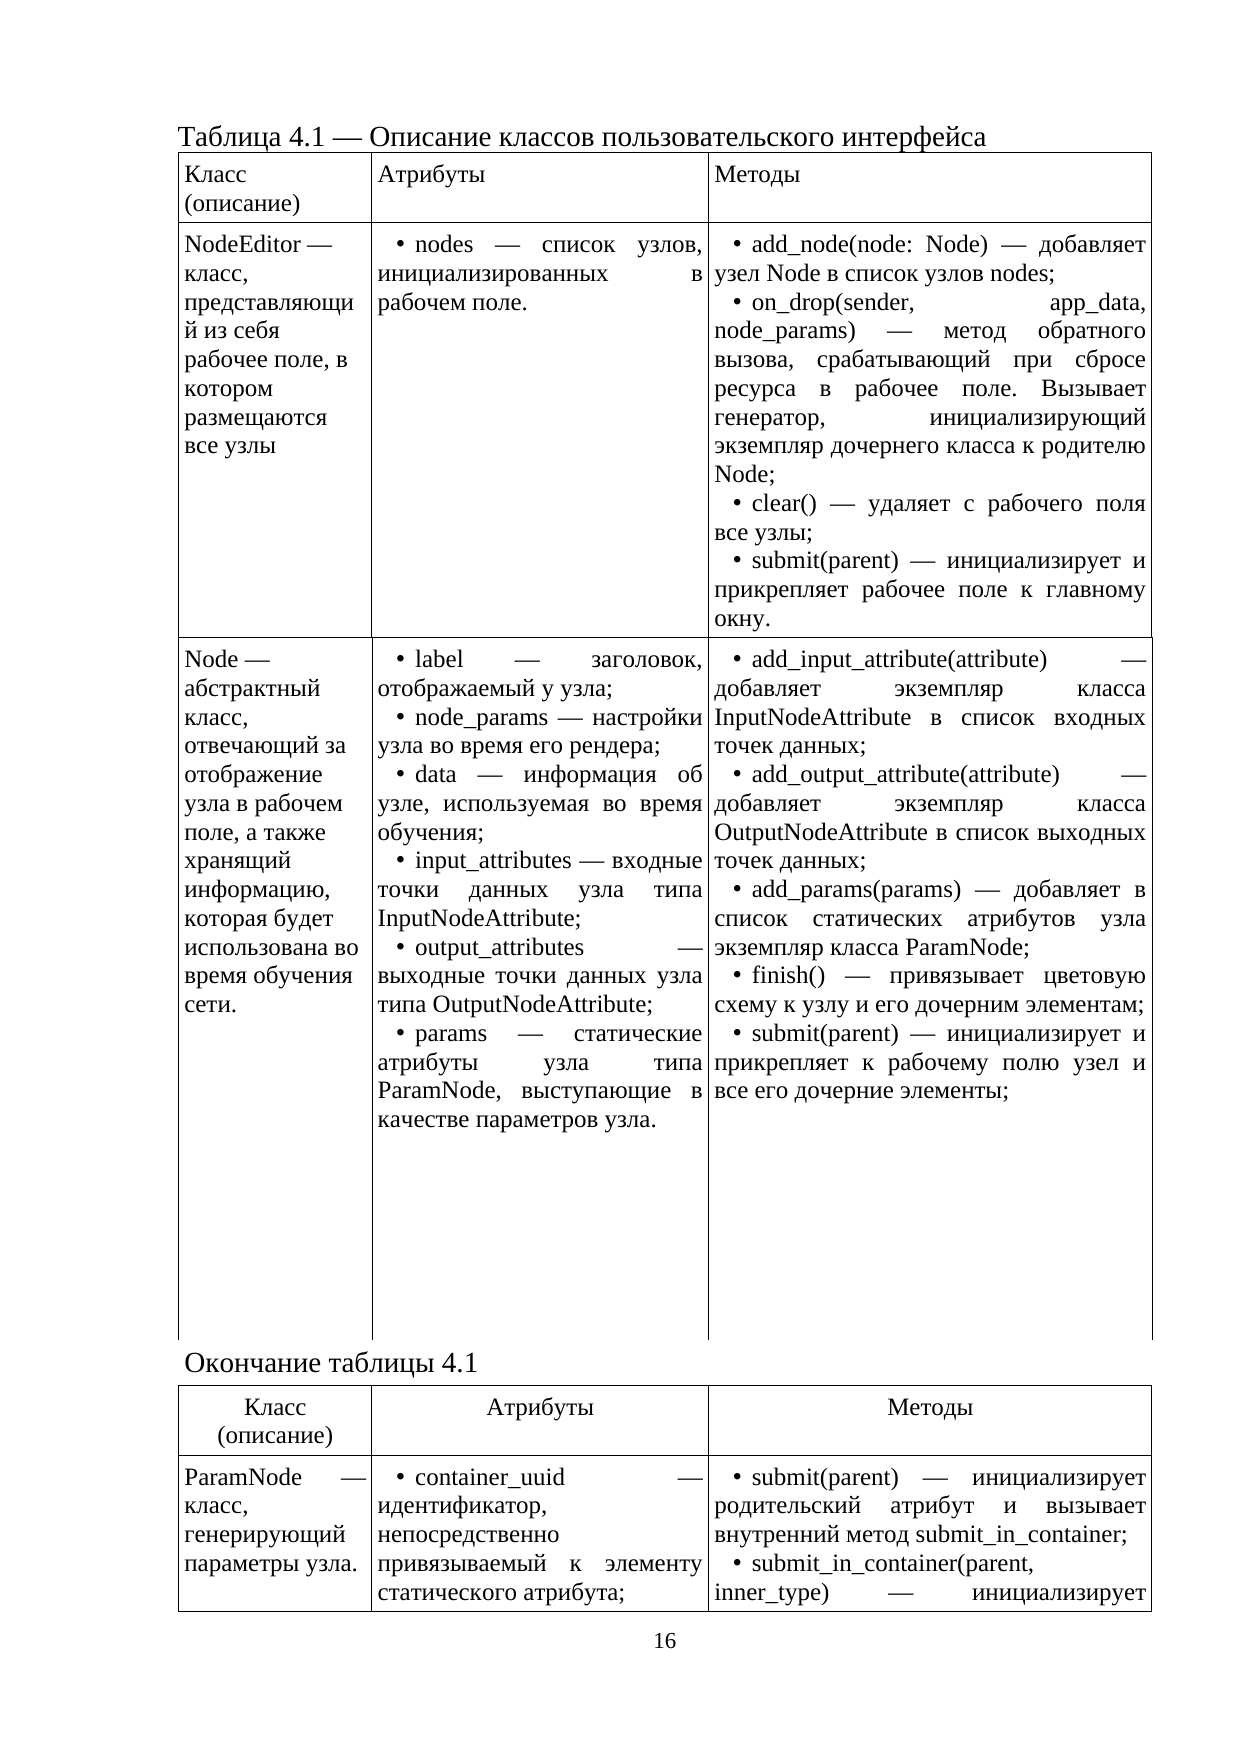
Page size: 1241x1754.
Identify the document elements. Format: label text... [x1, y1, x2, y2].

table_header Атрибуты [372, 153, 708, 222]
table_header Методы [709, 153, 1151, 222]
table_cell add_node(node: Node) — добавляет узел Node в список узлов nodes; on_drop(sender, app_data, node_params) — метод обратного вызова, срабатывающий при сбросе ресурса в рабочее поле. Вызывает генератор, инициализирующий экземпляр дочернего класса к родителю Node; clear() — удаляет с рабочего поля все узлы; submit(parent) — инициализирует и прикрепляет рабочее поле к главному окну. [709, 223, 1151, 637]
table_cell add_input_attribute(attribute) — добавляет экземпляр класса InputNodeAttribute в список входных точек данных; add_output_attribute(attribute) — добавляет экземпляр класса OutputNodeAttribute в список выходных точек данных; add_params(params) — добавляет в список статических атрибутов узла экземпляр класса ParamNode; finish() — привязывает цветовую схему к узлу и его дочерним элементам; submit(parent) — инициализирует и прикрепляет к рабочему полю узел и все его дочерние элементы; [709, 638, 1152, 1340]
table_cell nodes — список узлов, инициализированных в рабочем поле. [372, 223, 708, 637]
table_cell Методы [709, 1386, 1151, 1455]
table_cell Окончание таблицы 4.1 [178, 1340, 1152, 1385]
table_cell label — заголовок, отображаемый у узла; node_params — настройки узла во время его рендера; data — информация об узле, используемая во время обучения; input_attributes — входные точки данных узла типа InputNodeAttribute; output_attributes — выходные точки данных узла типа OutputNodeAttribute; params — статические атрибуты узла типа ParamNode, выступающие в качестве параметров узла. [373, 638, 708, 1340]
table_cell ParamNode — класс, генерирующий параметры узла. [179, 1456, 371, 1611]
table_cell submit(parent) — инициализирует родительский атрибут и вызывает внутренний метод submit_in_container; submit_in_container(parent, inner_type) — инициализирует [709, 1456, 1151, 1611]
table_cell Node — абстрактный класс, отвечающий за отображение узла в рабочем поле, а также хранящий информацию, которая будет использована во время обучения сети. [179, 638, 372, 1340]
table_cell Атрибуты [372, 1386, 708, 1455]
table_cell container_uuid — идентификатор, непосредственно привязываемый к элементу статического атрибута; label — подпись параметра; params — параметры генерируемого элемента атрибута type — тип атрибута, сопоставимый с одним из поддерживаемых в интерфейсе типов [372, 1456, 708, 1611]
table_cell NodeEditor — класс, представляющий из себя рабочее поле, в котором размещаются все узлы [179, 223, 371, 637]
table_header Класс (описание) [179, 153, 371, 222]
text Таблица 4.1 — Описание классов пользовательского интерфейса [177, 119, 1152, 152]
table_cell Класс (описание) [179, 1386, 371, 1455]
